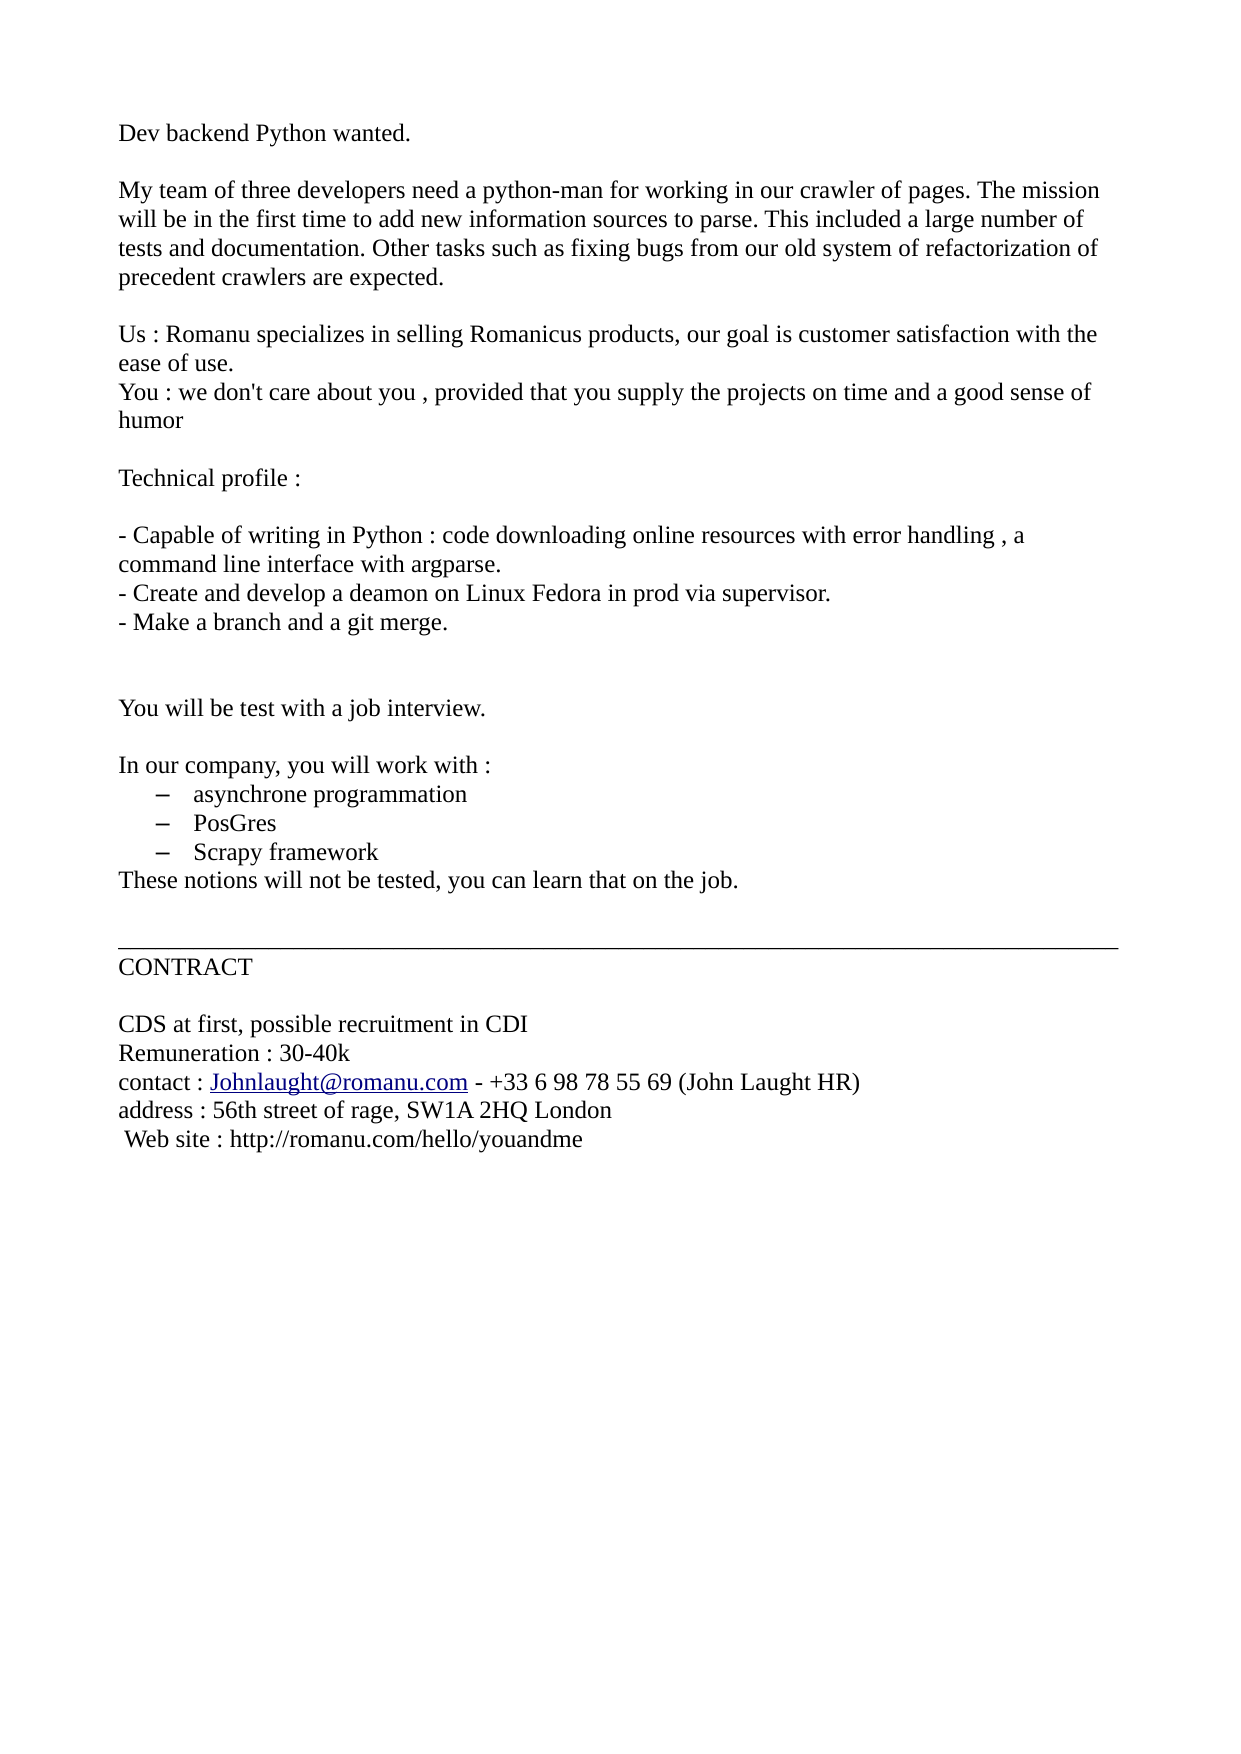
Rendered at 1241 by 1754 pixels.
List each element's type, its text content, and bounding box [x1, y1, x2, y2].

text - Capable of writing in Python : code downloading online resources with error handling , a command line interface with argparse. [118, 521, 1122, 578]
text Remuneration : 30-40k [118, 1038, 1122, 1067]
text address : 56th street of rage, SW1A 2HQ London [118, 1096, 1122, 1124]
text - Create and develop a deamon on Linux Fedora in prod via supervisor. [118, 578, 1122, 607]
text My team of three developers need a python-man for working in our crawler of pages. The mission will be in the first time to add new information sources to parse. This included a large number of tests and documentation. Other tasks such as fixing bugs from our old system of refactorization of precedent crawlers are expected. [118, 176, 1122, 291]
text Web site : http://romanu.com/hello/youandme [118, 1124, 1122, 1153]
list asynchrone programmation [156, 779, 1122, 808]
list PosGres [156, 808, 1122, 837]
text CONTRACT [118, 952, 1122, 981]
text You will be test with a job interview. [118, 693, 1122, 722]
text ________________________________________________________________________________ [118, 923, 1122, 952]
text CDS at first, possible recruitment in CDI [118, 1009, 1122, 1038]
text You : we don't care about you , provided that you supply the projects on time and a good sense of humor [118, 377, 1122, 434]
text In our company, you will work with : [118, 751, 1122, 779]
text Us : Romanu specializes in selling Romanicus products, our goal is customer satisfaction with the ease of use. [118, 319, 1122, 377]
text contact : Johnlaught@romanu.com - +33 6 98 78 55 69 (John Laught HR) [118, 1067, 1122, 1096]
text These notions will not be tested, you can learn that on the job. [118, 866, 1122, 894]
text - Make a branch and a git merge. [118, 607, 1122, 636]
text Dev backend Python wanted. [118, 118, 1122, 147]
text Technical profile : [118, 463, 1122, 492]
list Scrapy framework [156, 837, 1122, 866]
